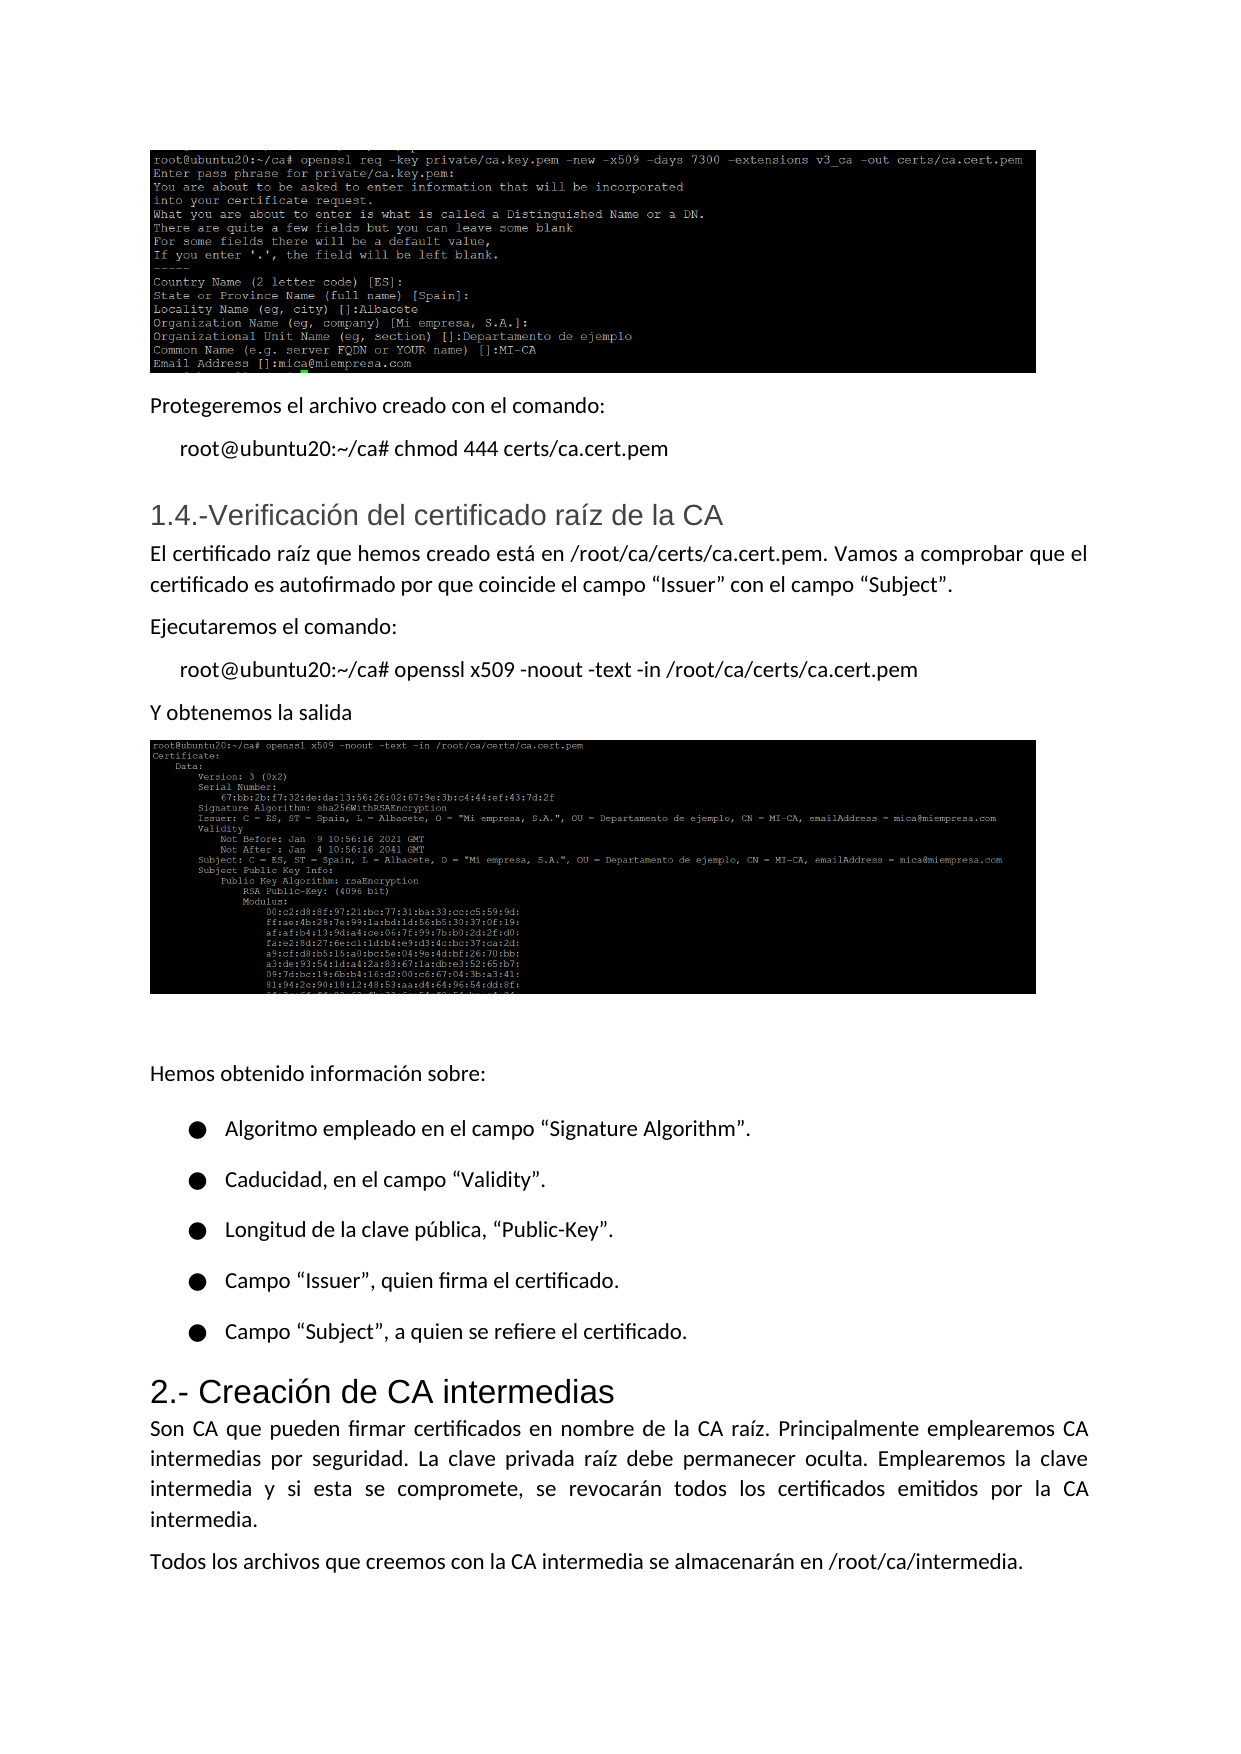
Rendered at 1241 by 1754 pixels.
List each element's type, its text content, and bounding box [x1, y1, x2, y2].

text Ejecutaremos el comando: [150, 612, 1090, 641]
list Caducidad, en el campo “Validity”. [187, 1153, 1090, 1200]
text Protegeremos el archivo creado con el comando: [150, 391, 1090, 419]
picture [150, 740, 1036, 994]
subtitle 2.- Creación de CA intermedias [150, 1373, 1090, 1411]
picture [150, 150, 1036, 373]
list Campo “Subject”, a quien se refiere el certificado. [187, 1305, 1090, 1352]
text Y obtenemos la salida [150, 698, 1090, 726]
text Son CA que pueden firmar certificados en nombre de la CA raíz. Principalmente emplearemos CA intermedias por seguridad. La clave privada raíz debe permanecer oculta. Emplearemos la clave intermedia y si esta se compromete, se revocarán todos los certificados emitidos por la CA intermedia. [150, 1414, 1090, 1533]
list Longitud de la clave pública, “Public-Key”. [187, 1204, 1090, 1251]
subtitle 1.4.-Verificación del certificado raíz de la CA [150, 498, 1090, 531]
list Campo “Issuer”, quien firma el certificado. [187, 1254, 1090, 1301]
text Todos los archivos que creemos con la CA intermedia se almacenarán en /root/ca/intermedia. [150, 1547, 1090, 1575]
text root@ubuntu20:~/ca# openssl x509 -noout -text -in /root/ca/certs/ca.cert.pem [179, 655, 1090, 683]
text Hemos obtenido información sobre: [150, 1059, 1090, 1088]
list Algoritmo empleado en el campo “Signature Algorithm”. [187, 1102, 1090, 1149]
text root@ubuntu20:~/ca# chmod 444 certs/ca.cert.pem [179, 434, 1090, 462]
text El certificado raíz que hemos creado está en /root/ca/certs/ca.cert.pem. Vamos a comprobar que el certificado es autofirmado por que coincide el campo “Issuer” con el campo “Subject”. [150, 539, 1090, 598]
